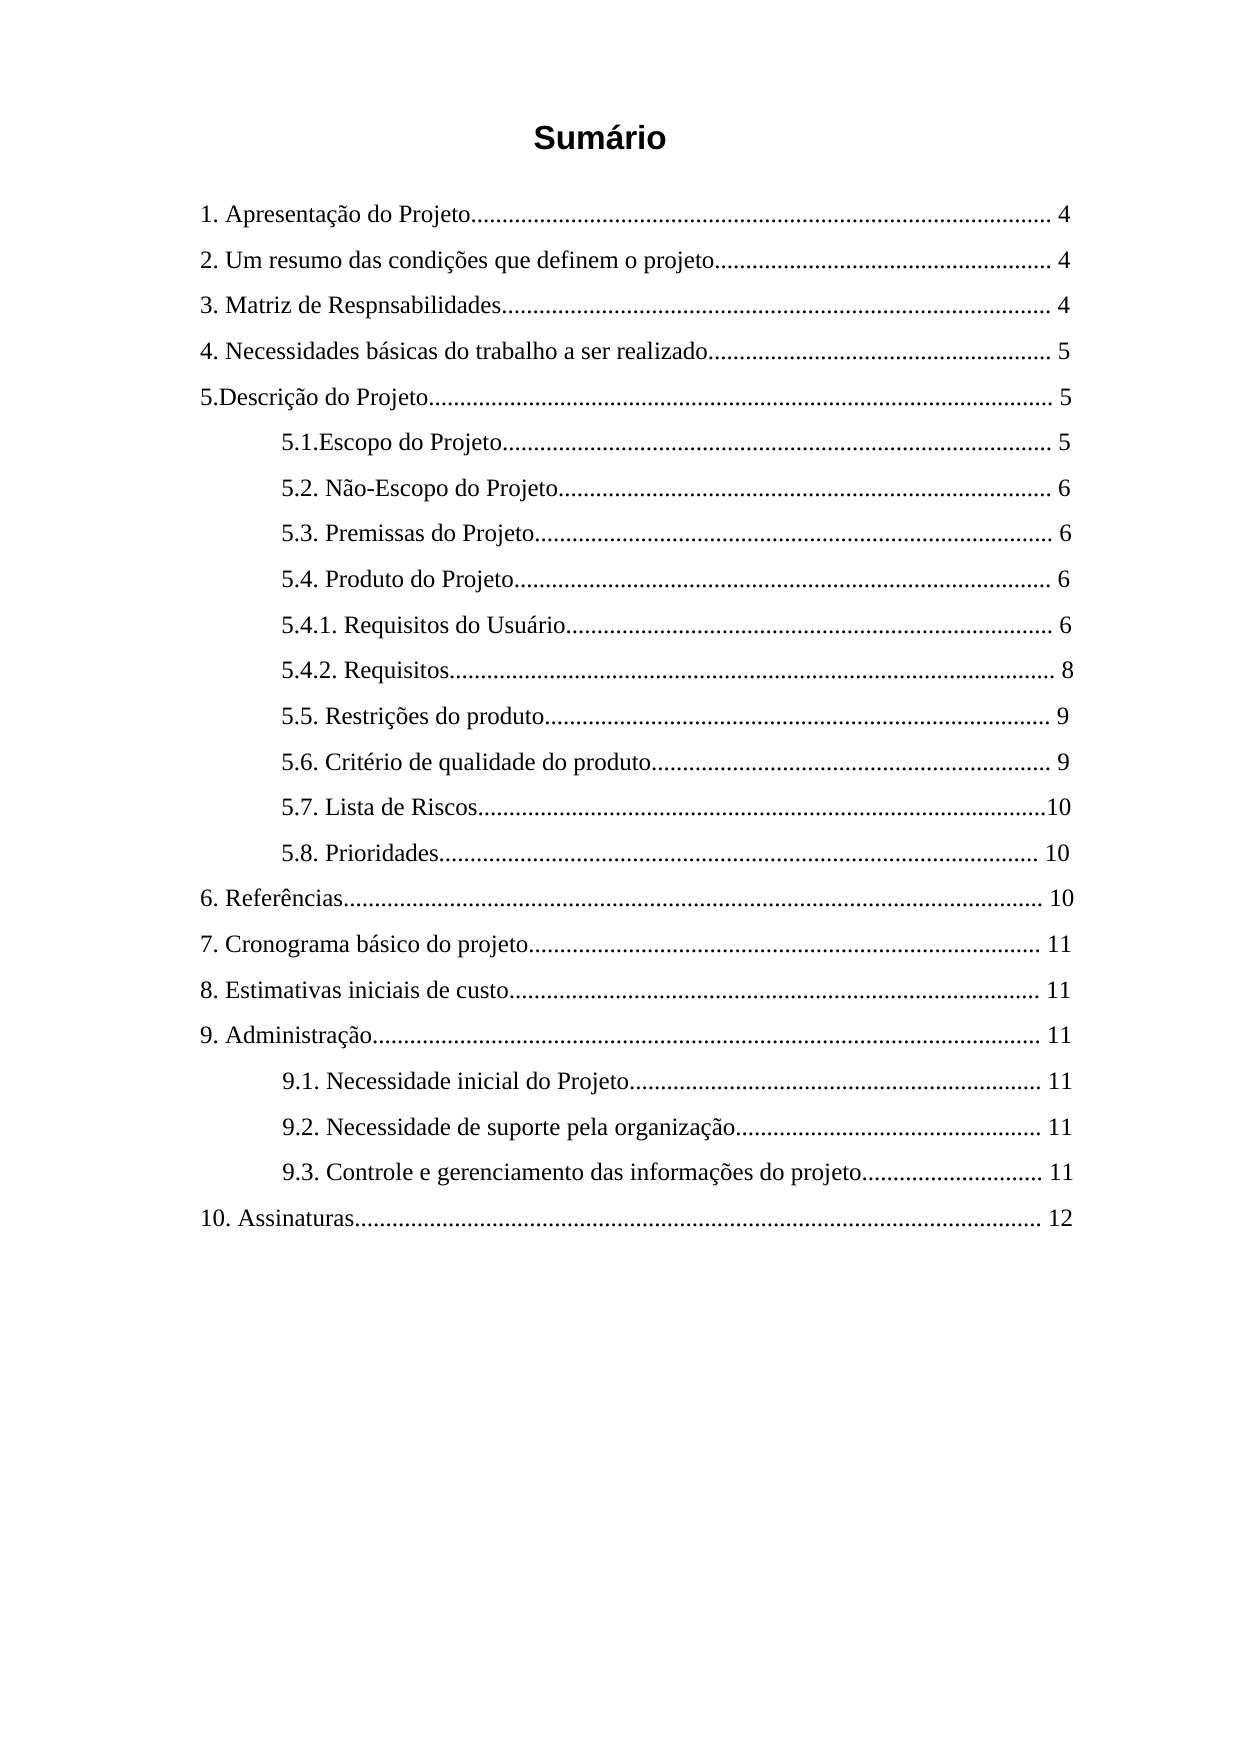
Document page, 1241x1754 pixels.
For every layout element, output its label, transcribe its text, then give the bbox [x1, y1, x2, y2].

text 5.8. Prioridades................................................................................................ 10 [200, 845, 1075, 865]
text 7. Cronograma básico do projeto.................................................................................. 11 [200, 936, 1075, 957]
text 6. Referências................................................................................................................ 10 [200, 890, 1075, 911]
text 5.1.Escopo do Projeto........................................................................................ 5 [200, 434, 1075, 455]
text 10. Assinaturas.............................................................................................................. 12 [200, 1210, 1075, 1230]
text 5.4.2. Requisitos................................................................................................. 8 [200, 662, 1075, 683]
text 5.3. Premissas do Projeto................................................................................... 6 [200, 525, 1075, 546]
text 9. Administração........................................................................................................... 11 [200, 1027, 1075, 1048]
text 3. Matriz de Respnsabilidades........................................................................................ 4 [200, 297, 1075, 318]
text 9.2. Necessidade de suporte pela organização................................................. 11 [200, 1118, 1075, 1139]
text 5.4.1. Requisitos do Usuário.............................................................................. 6 [200, 617, 1075, 637]
text 5.5. Restrições do produto................................................................................. 9 [200, 708, 1075, 728]
text 8. Estimativas iniciais de custo..................................................................................... 11 [200, 982, 1075, 1002]
title Sumário [125, 118, 1075, 157]
text 1. Apresentação do Projeto............................................................................................. 4 [200, 206, 1075, 227]
text 9.3. Controle e gerenciamento das informações do projeto............................. 11 [200, 1164, 1075, 1185]
text 9.1. Necessidade inicial do Projeto.................................................................. 11 [200, 1073, 1075, 1093]
text 5.7. Lista de Riscos...........................................................................................10 [200, 799, 1075, 820]
text 4. Necessidades básicas do trabalho a ser realizado....................................................... 5 [200, 343, 1075, 363]
text 2. Um resumo das condições que definem o projeto...................................................... 4 [200, 252, 1075, 272]
text 5.6. Critério de qualidade do produto................................................................ 9 [200, 753, 1075, 774]
text 5.4. Produto do Projeto...................................................................................... 6 [200, 571, 1075, 592]
text 5.2. Não-Escopo do Projeto............................................................................... 6 [200, 480, 1075, 500]
text 5.Descrição do Projeto.................................................................................................... 5 [200, 388, 1075, 409]
